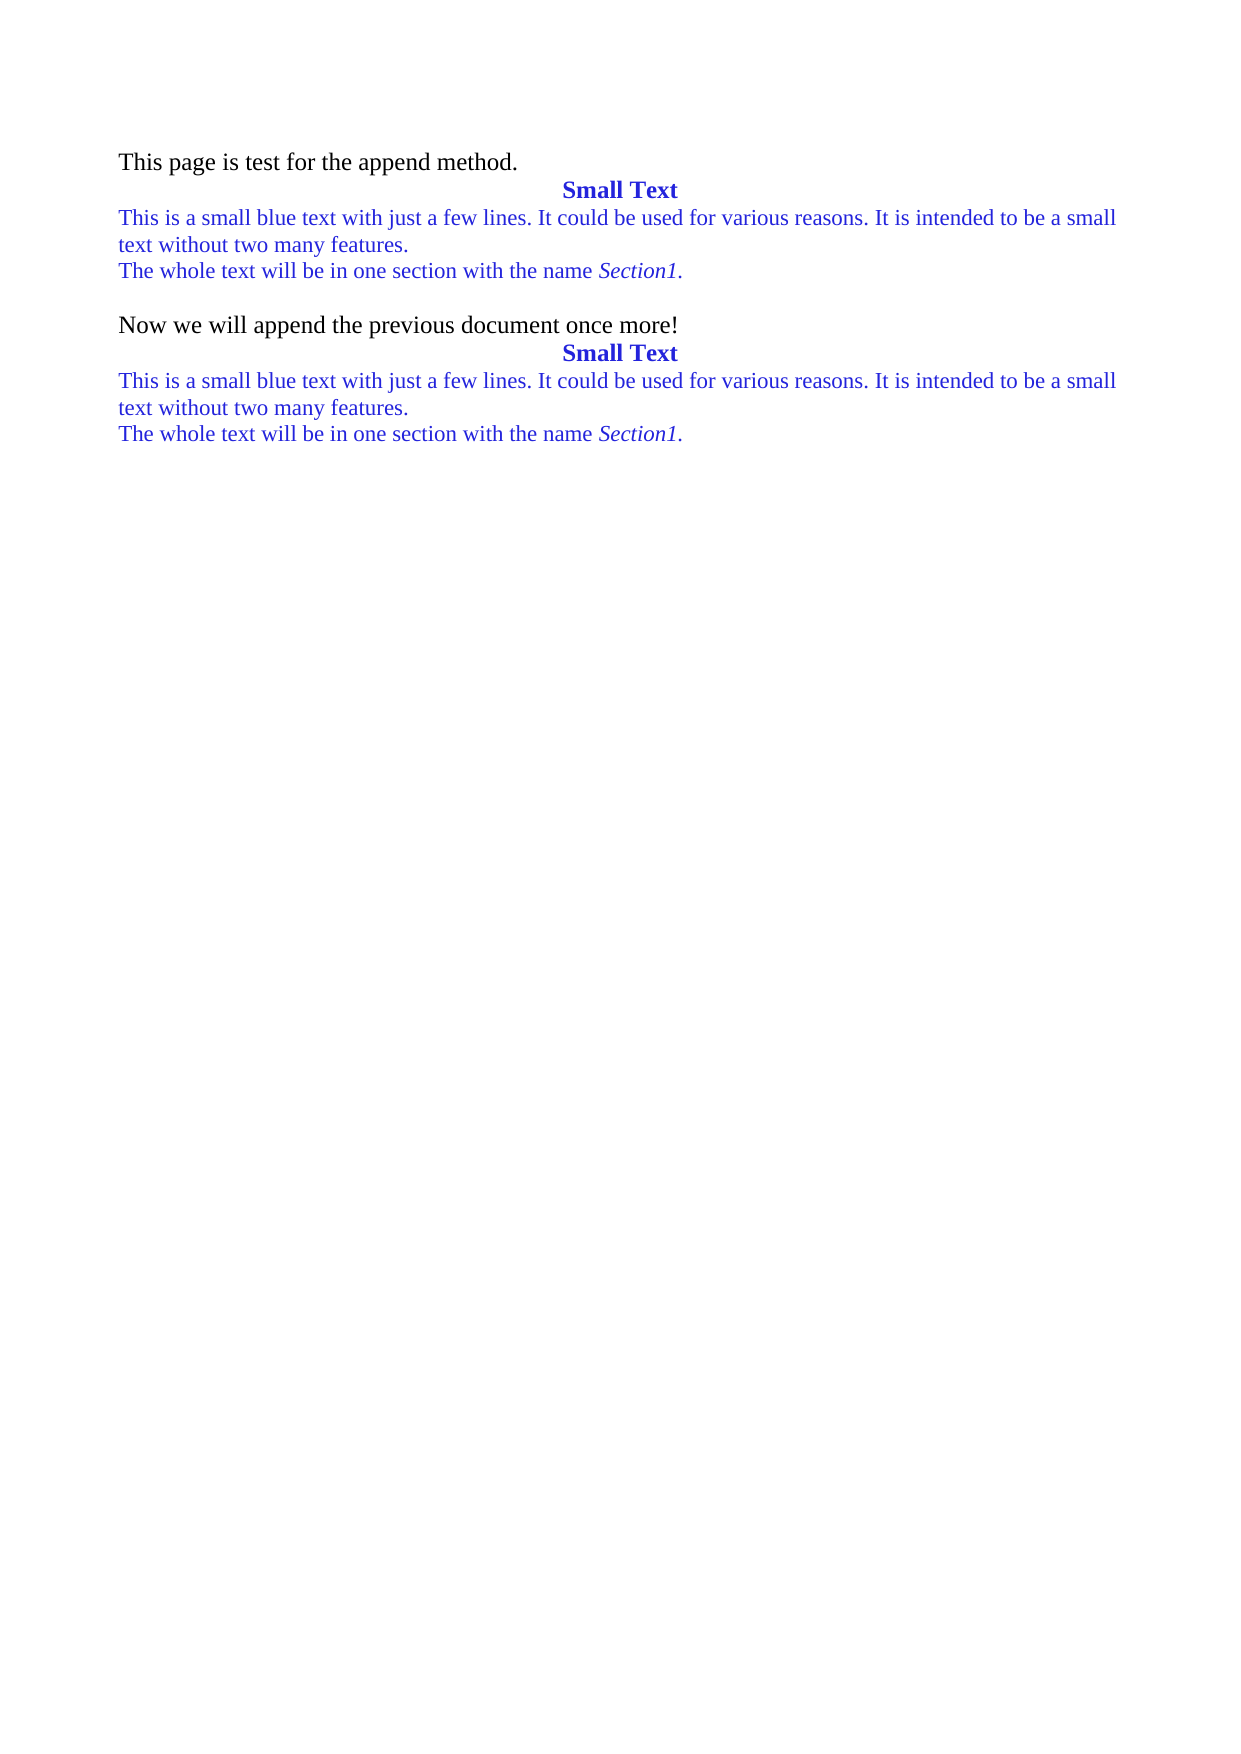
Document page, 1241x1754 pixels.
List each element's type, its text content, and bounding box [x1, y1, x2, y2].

text The whole text will be in one section with the name Section1. [118, 257, 1122, 283]
text This page is test for the append method. [118, 147, 1122, 176]
text This is a small blue text with just a few lines. It could be used for various reasons. It is intended to be a small text without two many features. [118, 367, 1122, 420]
text This is a small blue text with just a few lines. It could be used for various reasons. It is intended to be a small text without two many features. [118, 204, 1122, 257]
text The whole text will be in one section with the name Section1. [118, 420, 1122, 446]
text Small Text [118, 338, 1122, 367]
text Small Text [118, 176, 1122, 204]
text Now we will append the previous document once more! [118, 310, 1122, 338]
